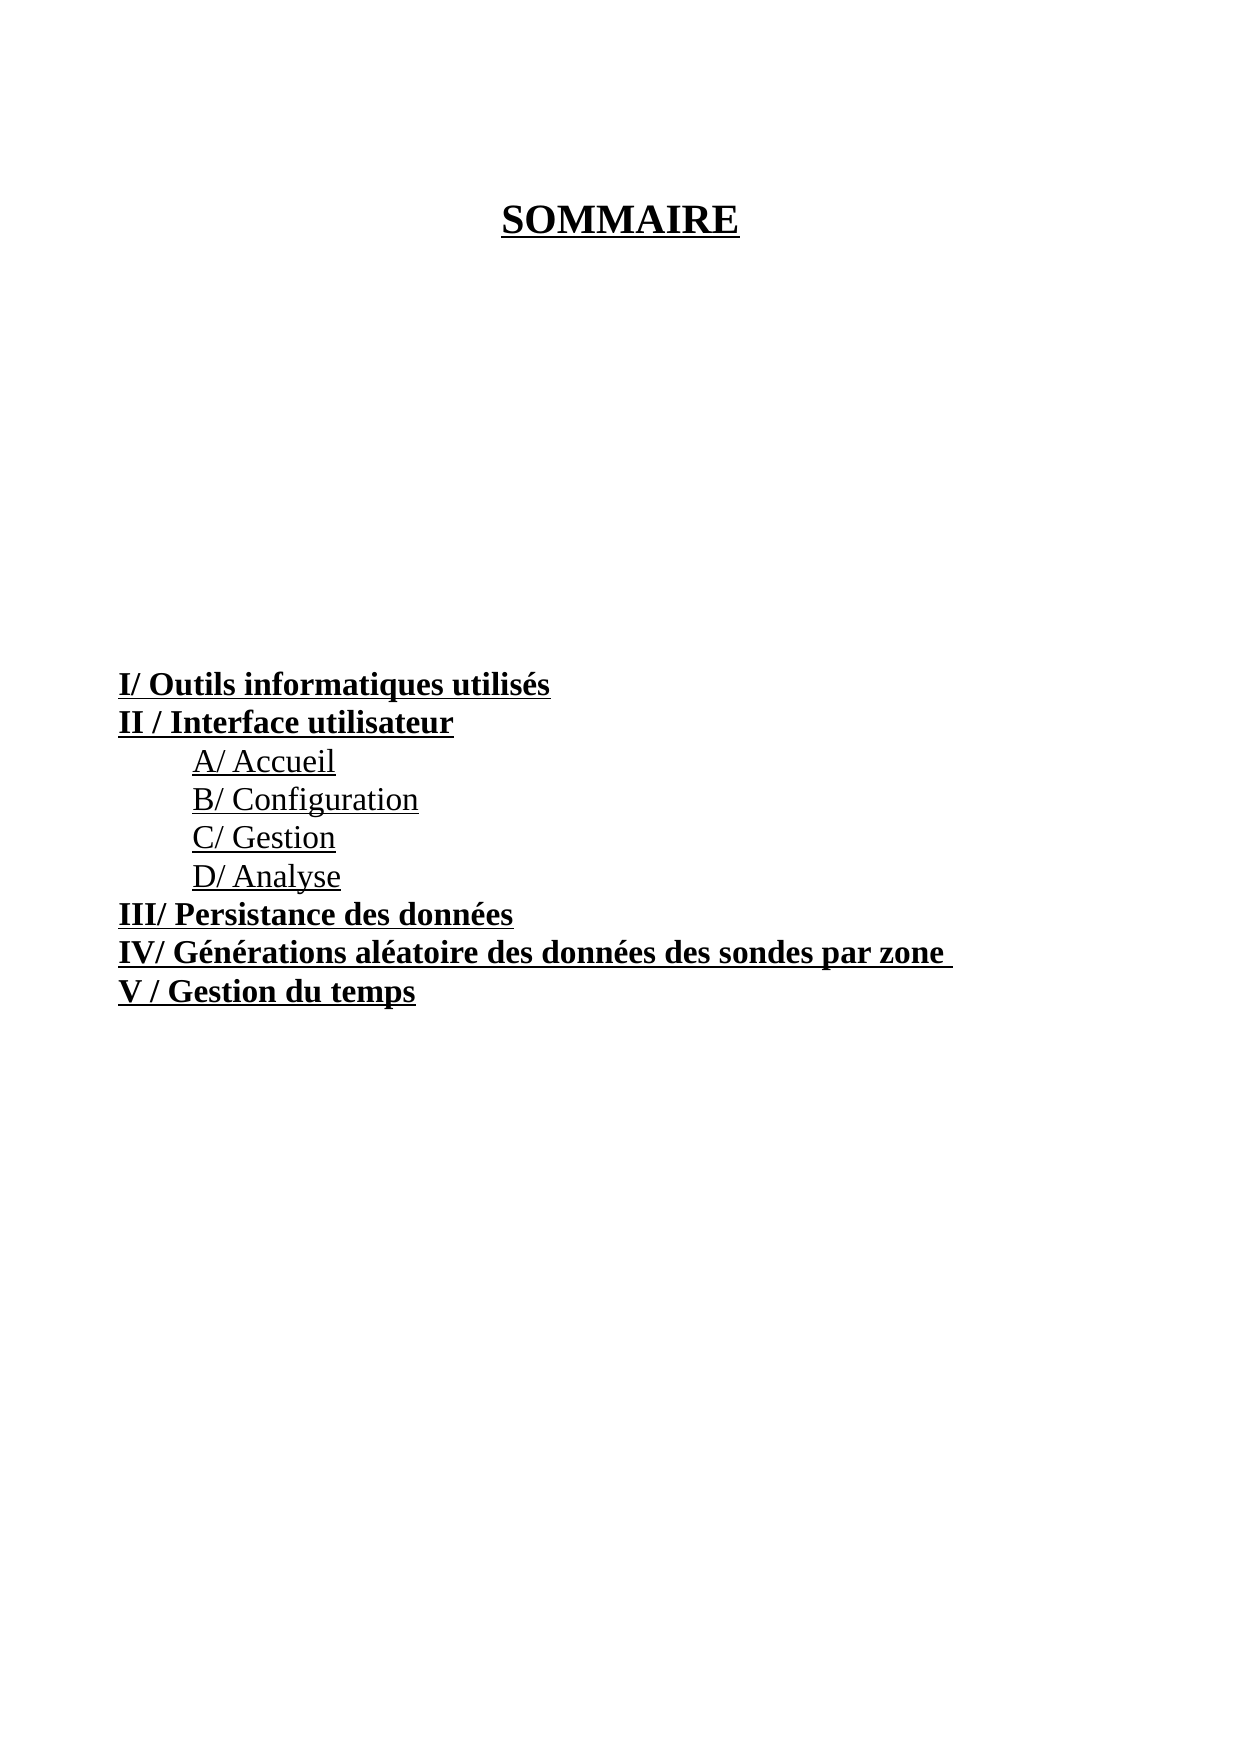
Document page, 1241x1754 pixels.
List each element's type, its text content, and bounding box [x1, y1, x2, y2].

text SOMMAIRE [118, 195, 1122, 243]
text B/ Configuration [118, 779, 1122, 818]
text III/ Persistance des données [118, 894, 1122, 933]
text D/ Analyse [118, 856, 1122, 894]
text C/ Gestion [118, 818, 1122, 856]
text I/ Outils informatiques utilisés [118, 664, 1122, 703]
text A/ Accueil [118, 741, 1122, 779]
text II / Interface utilisateur [118, 703, 1122, 741]
text IV/ Générations aléatoire des données des sondes par zone [118, 933, 1122, 971]
text V / Gestion du temps [118, 971, 1122, 1009]
